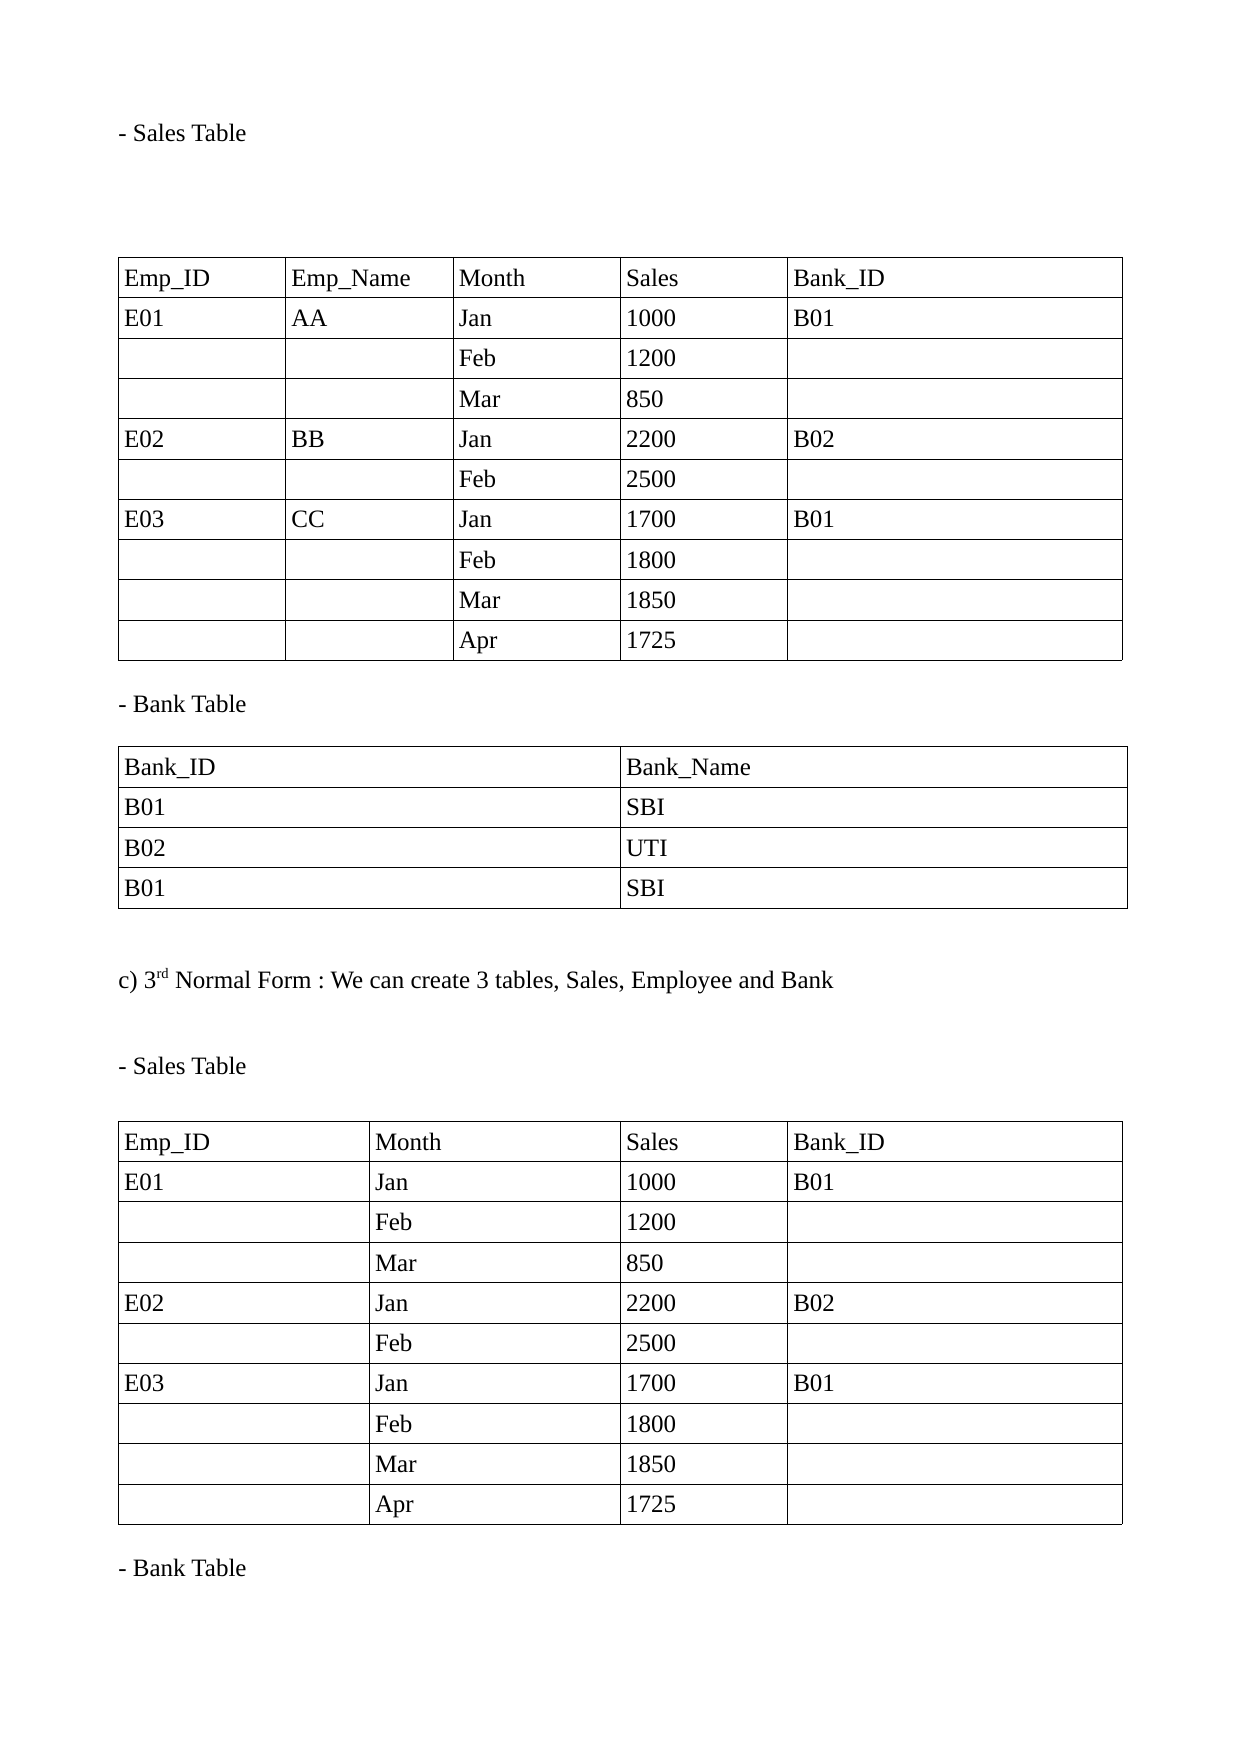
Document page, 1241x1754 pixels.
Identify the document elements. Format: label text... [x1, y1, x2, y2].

table_cell Jan [370, 1283, 620, 1322]
table_cell E02 [119, 1283, 369, 1322]
table_cell B01 [788, 298, 1122, 337]
table_cell 2200 [621, 419, 787, 458]
table_cell 1200 [621, 339, 787, 378]
table_cell 1000 [621, 1162, 787, 1201]
table_cell E03 [119, 500, 285, 539]
table_header Bank_Name [621, 747, 1127, 787]
table_header Emp_ID [119, 1122, 369, 1161]
table_cell Jan [370, 1162, 620, 1201]
table_cell B01 [788, 1364, 1122, 1403]
table_cell 1000 [621, 298, 787, 337]
table_cell Feb [370, 1404, 620, 1443]
table_cell Mar [370, 1243, 620, 1282]
table_cell 2500 [621, 460, 787, 499]
table_cell 1700 [621, 500, 787, 539]
table_cell Jan [370, 1364, 620, 1403]
table_cell E02 [119, 419, 285, 458]
table_cell SBI [621, 868, 1127, 908]
table_cell E01 [119, 298, 285, 337]
table_cell 1725 [621, 1485, 787, 1524]
table_cell 1800 [621, 540, 787, 579]
table_header Month [370, 1122, 620, 1161]
table_cell BB [286, 419, 453, 458]
table_cell B02 [788, 1283, 1122, 1322]
table_cell Jan [454, 500, 620, 539]
table_cell [119, 1202, 369, 1242]
table_cell B02 [119, 828, 620, 867]
table_cell Jan [454, 419, 620, 458]
table_cell AA [286, 298, 453, 337]
table_cell [788, 1485, 1122, 1524]
table_cell [119, 379, 285, 418]
table_cell [119, 1324, 369, 1363]
table_cell B01 [119, 868, 620, 908]
table_header Sales [621, 258, 787, 297]
table_cell [788, 460, 1122, 499]
table_cell B01 [788, 500, 1122, 539]
table_cell Jan [454, 298, 620, 337]
table_cell [119, 1243, 369, 1282]
table_header Emp_ID [119, 258, 285, 297]
table_cell [286, 339, 453, 378]
table_cell [119, 1444, 369, 1484]
table_cell Feb [370, 1324, 620, 1363]
table_cell 1850 [621, 580, 787, 620]
table_cell [788, 1202, 1122, 1242]
table_cell Feb [370, 1202, 620, 1242]
table_cell [286, 540, 453, 579]
table_cell [286, 460, 453, 499]
table_cell [286, 621, 453, 660]
table_cell Mar [454, 379, 620, 418]
table_cell [286, 379, 453, 418]
table_header Sales [621, 1122, 787, 1161]
table_cell B01 [788, 1162, 1122, 1201]
table_cell Mar [370, 1444, 620, 1484]
table_cell 850 [621, 1243, 787, 1282]
table_cell B01 [119, 788, 620, 827]
table_cell [788, 540, 1122, 579]
table_cell 1850 [621, 1444, 787, 1484]
table_cell 1725 [621, 621, 787, 660]
table_cell 2500 [621, 1324, 787, 1363]
table_cell [119, 540, 285, 579]
table_cell B02 [788, 419, 1122, 458]
table_cell [286, 580, 453, 620]
table_cell Feb [454, 460, 620, 499]
text - Bank Table [118, 689, 1122, 718]
table_cell [119, 1404, 369, 1443]
table_cell [119, 580, 285, 620]
table_cell UTI [621, 828, 1127, 867]
table_header Bank_ID [788, 258, 1122, 297]
table_cell 1200 [621, 1202, 787, 1242]
text - Bank Table [118, 1553, 1122, 1582]
text - Sales Table [118, 118, 1122, 147]
table_cell 1800 [621, 1404, 787, 1443]
table_cell [788, 1243, 1122, 1282]
text - Sales Table [118, 1051, 1122, 1080]
table_cell [119, 621, 285, 660]
table_cell [119, 460, 285, 499]
table_cell [788, 621, 1122, 660]
table_cell 2200 [621, 1283, 787, 1322]
table_cell 1700 [621, 1364, 787, 1403]
table_cell Mar [454, 580, 620, 620]
table_cell [119, 339, 285, 378]
table_cell Apr [454, 621, 620, 660]
table_header Month [454, 258, 620, 297]
table_cell [788, 339, 1122, 378]
table_cell E01 [119, 1162, 369, 1201]
table_header Emp_Name [286, 258, 453, 297]
table_cell [788, 1404, 1122, 1443]
table_cell E03 [119, 1364, 369, 1403]
table_cell [788, 379, 1122, 418]
table_cell 850 [621, 379, 787, 418]
table_cell [788, 1444, 1122, 1484]
table_cell SBI [621, 788, 1127, 827]
table_cell Feb [454, 540, 620, 579]
table_cell [788, 1324, 1122, 1363]
table_header Bank_ID [788, 1122, 1122, 1161]
table_header Bank_ID [119, 747, 620, 787]
table_cell [788, 580, 1122, 620]
table_cell Feb [454, 339, 620, 378]
text c) 3rd Normal Form : We can create 3 tables, Sales, Employee and Bank [118, 965, 1122, 994]
table_cell CC [286, 500, 453, 539]
table_cell [119, 1485, 369, 1524]
table_cell Apr [370, 1485, 620, 1524]
